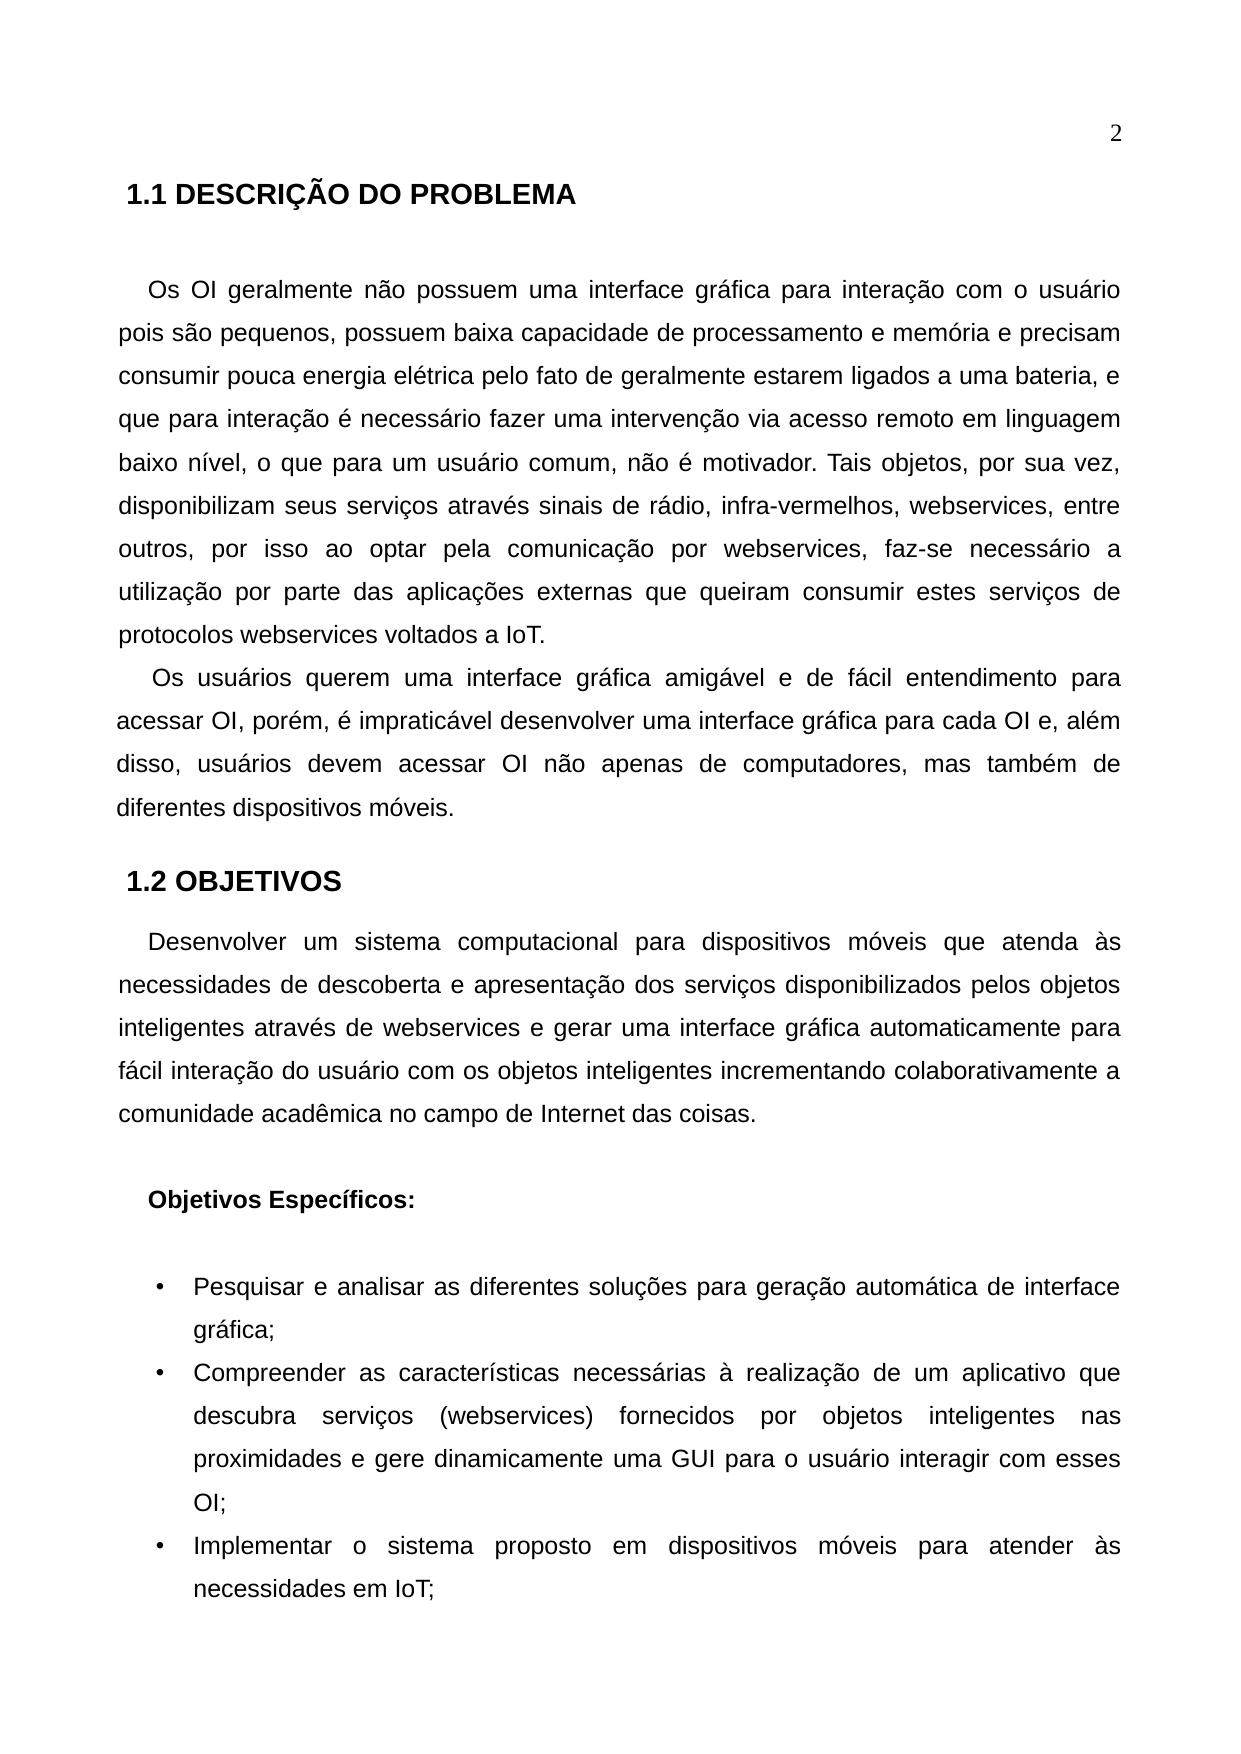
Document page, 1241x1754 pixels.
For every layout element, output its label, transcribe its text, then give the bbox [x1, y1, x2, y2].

list Compreender as características necessárias à realização de um aplicativo que descubra serviços (webservices) fornecidos por objetos inteligentes nas proximidades e gere dinamicamente uma GUI para o usuário interagir com esses OI; [156, 1358, 1122, 1516]
list Implementar o sistema proposto em dispositivos móveis para atender às necessidades em IoT; [156, 1531, 1122, 1603]
text Desenvolver um sistema computacional para dispositivos móveis que atenda às necessidades de descoberta e apresentação dos serviços disponibilizados pelos objetos inteligentes através de webservices e gerar uma interface gráfica automaticamente para fácil interação do usuário com os objetos inteligentes incrementando colaborativamente a comunidade acadêmica no campo de Internet das coisas. [118, 927, 1122, 1128]
text Os usuários querem uma interface gráfica amigável e de fácil entendimento para acessar OI, porém, é impraticável desenvolver uma interface gráfica para cada OI e, além disso, usuários devem acessar OI não apenas de computadores, mas também de diferentes dispositivos móveis. [116, 663, 1122, 821]
text Objetivos Específicos: [118, 1186, 1122, 1214]
text Os OI geralmente não possuem uma interface gráfica para interação com o usuário pois são pequenos, possuem baixa capacidade de processamento e memória e precisam consumir pouca energia elétrica pelo fato de geralmente estarem ligados a uma bateria, e que para interação é necessário fazer uma intervenção via acesso remoto em linguagem baixo nível, o que para um usuário comum, não é motivador. Tais objetos, por sua vez, disponibilizam seus serviços através sinais de rádio, infra-vermelhos, webservices, entre outros, por isso ao optar pela comunicação por webservices, faz-se necessário a utilização por parte das aplicações externas que queiram consumir estes serviços de protocolos webservices voltados a IoT. [118, 275, 1122, 649]
list OBJETIVOS [118, 864, 1122, 898]
list Pesquisar e analisar as diferentes soluções para geração automática de interface gráfica; [156, 1272, 1122, 1344]
list DESCRIÇÃO DO PROBLEMA [118, 177, 1122, 210]
